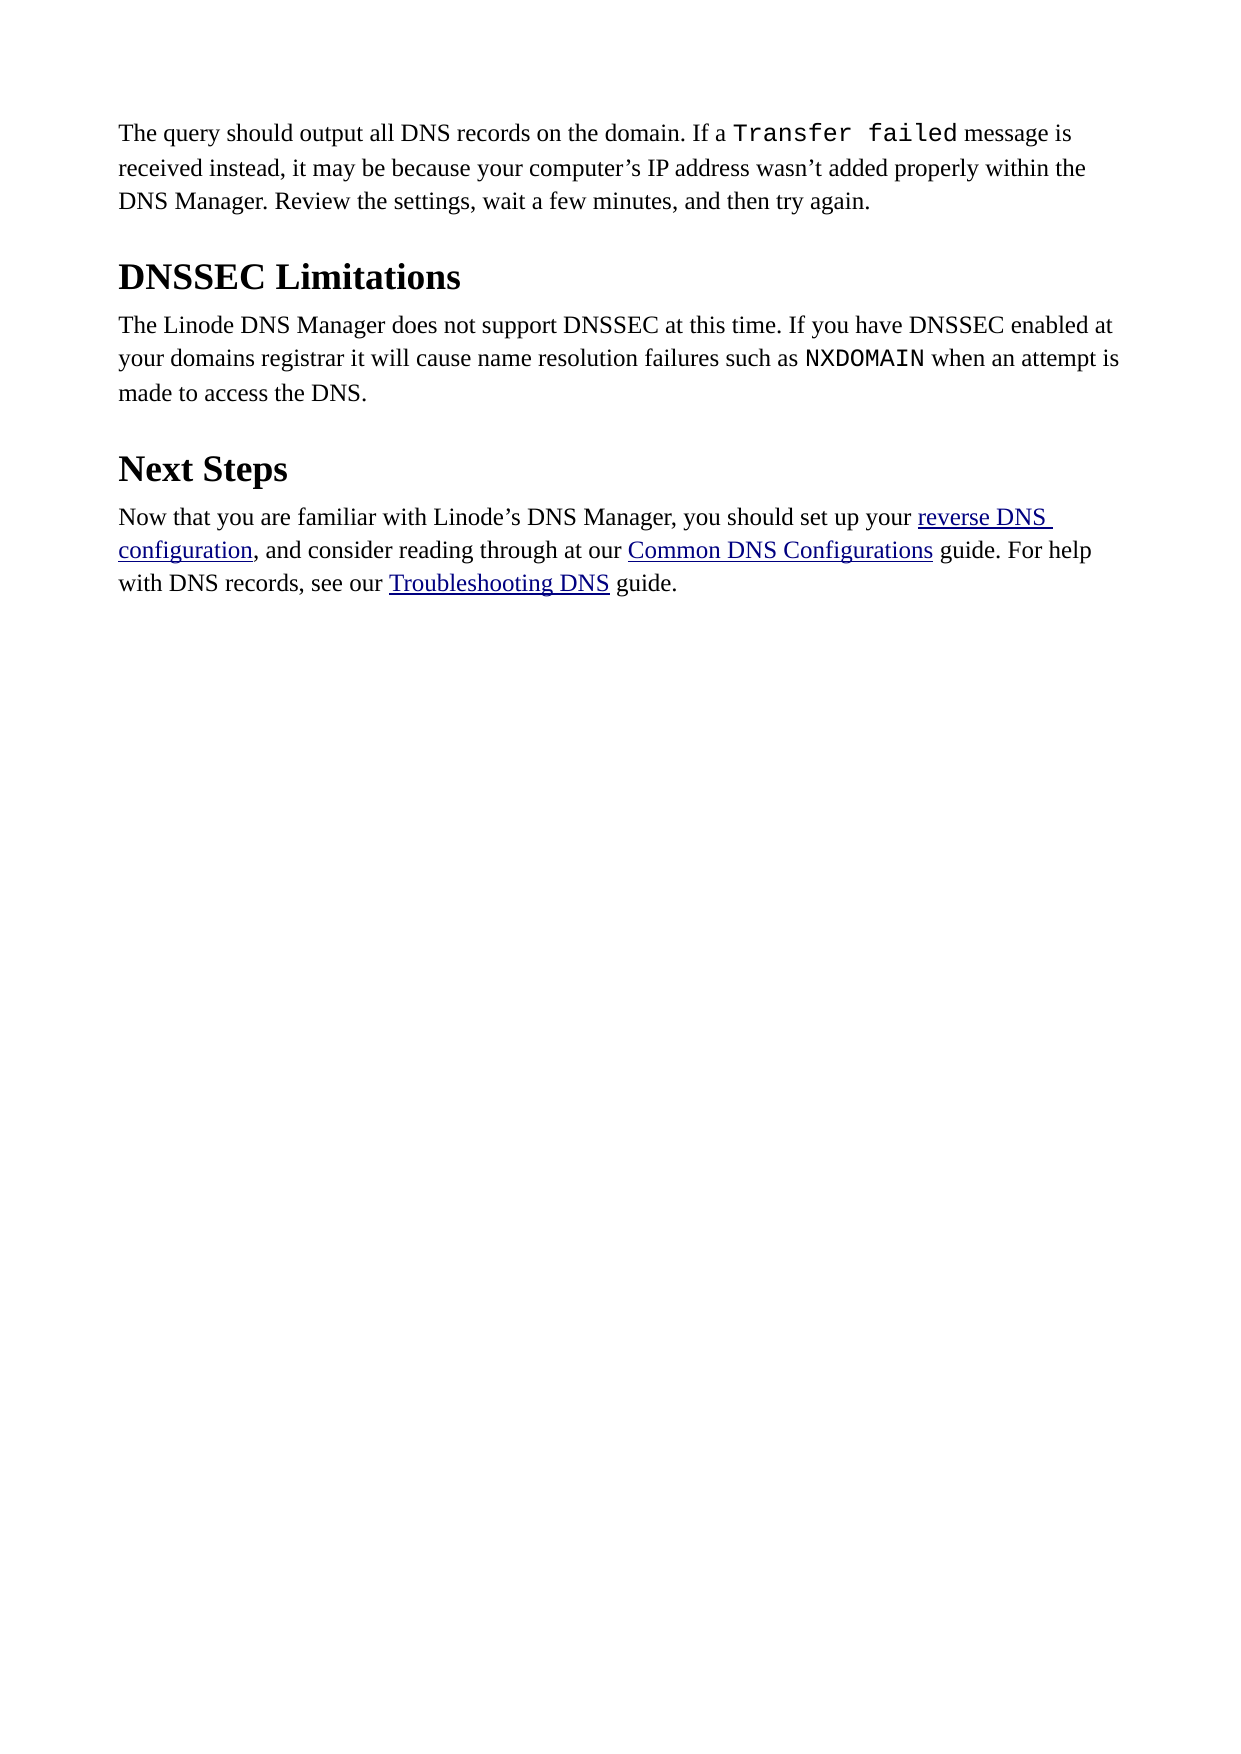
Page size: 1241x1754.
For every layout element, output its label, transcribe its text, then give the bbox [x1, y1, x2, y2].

text The query should output all DNS records on the domain. If a Transfer failed message is received instead, it may be because your computer’s IP address wasn’t added properly within the DNS Manager. Review the settings, wait a few minutes, and then try again. [118, 118, 1122, 215]
text The Linode DNS Manager does not support DNSSEC at this time. If you have DNSSEC enabled at your domains registrar it will cause name resolution failures such as NXDOMAIN when an attempt is made to access the DNS. [118, 310, 1122, 407]
text Now that you are familiar with Linode’s DNS Manager, you should set up your reverse DNS configuration, and consider reading through at our Common DNS Configurations guide. For help with DNS records, see our Troubleshooting DNS guide. [118, 502, 1122, 597]
subtitle DNSSEC Limitations [118, 255, 1122, 298]
subtitle Next Steps [118, 447, 1122, 490]
